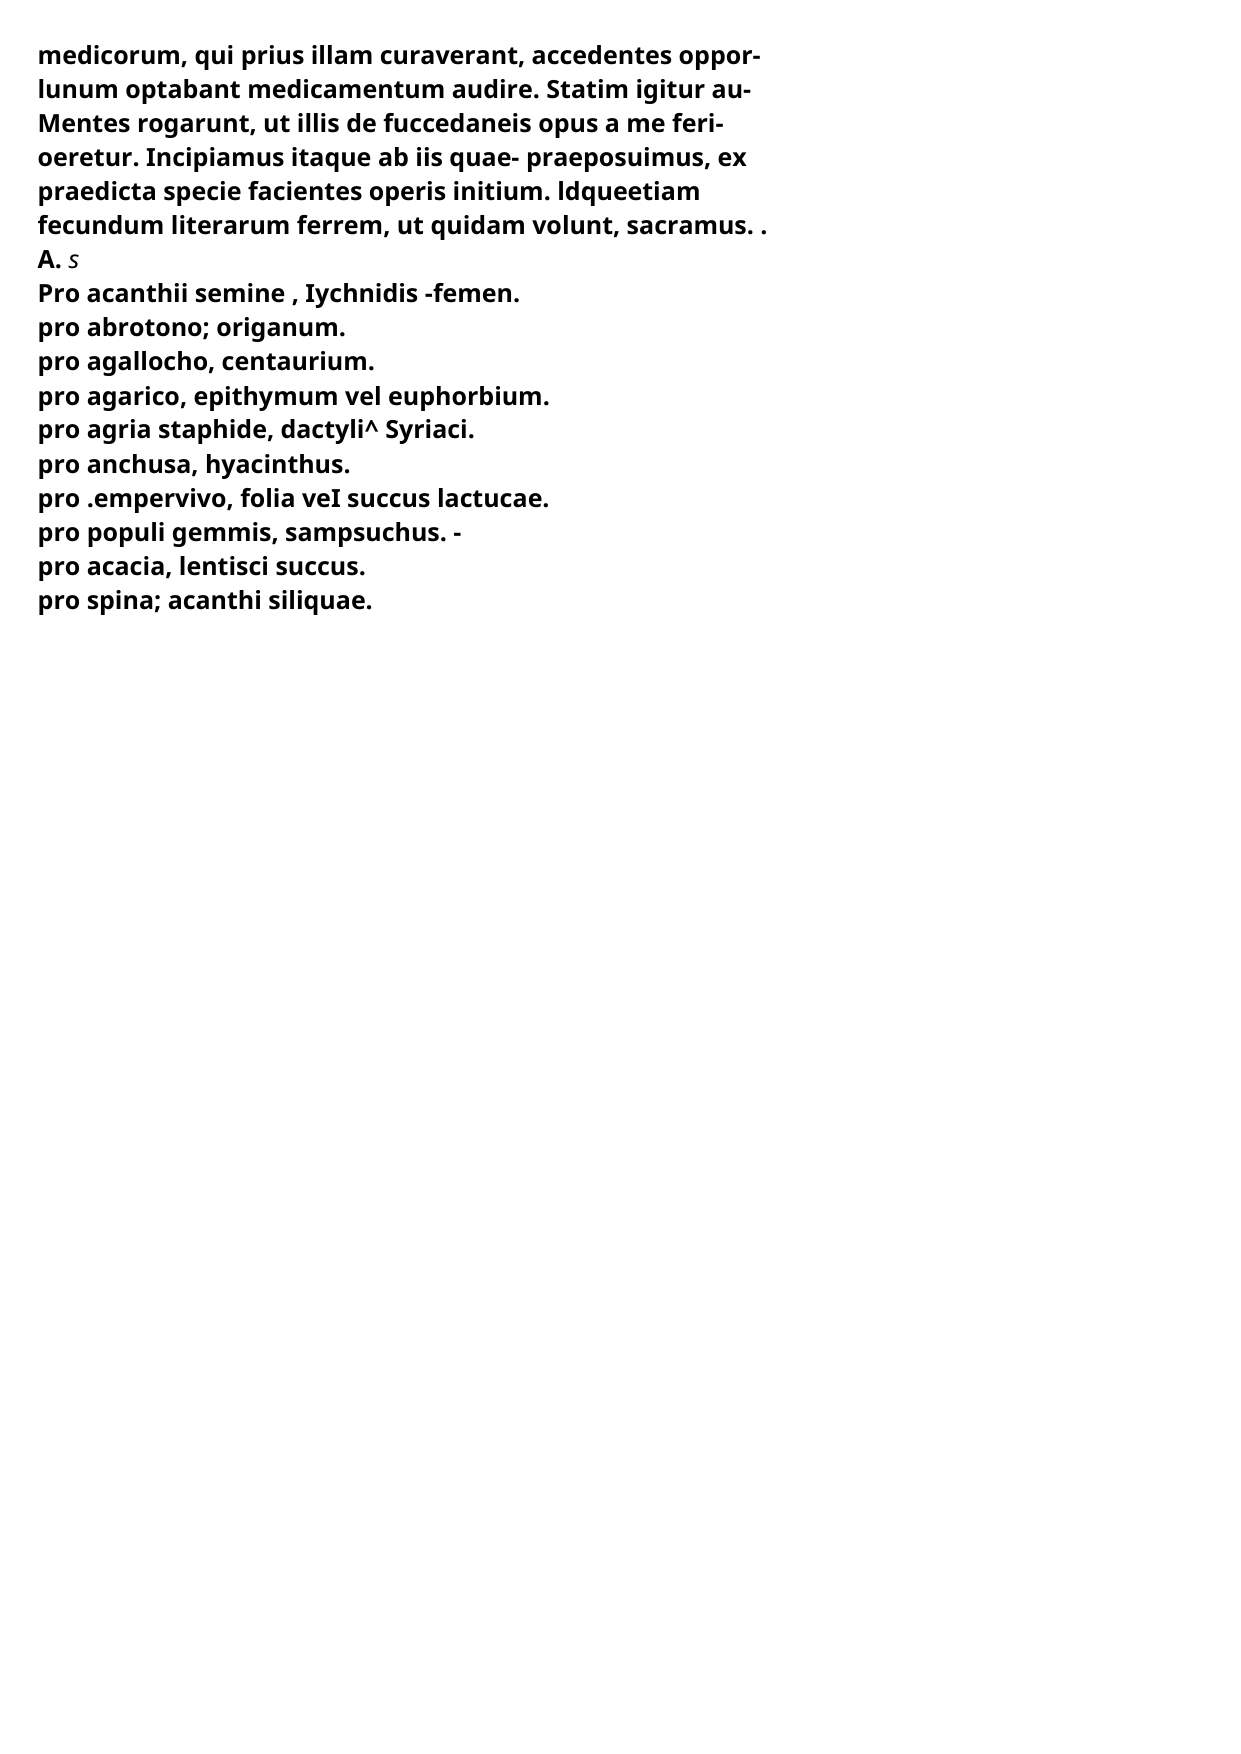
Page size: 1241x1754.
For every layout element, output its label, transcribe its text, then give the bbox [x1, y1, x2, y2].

text A. s [37, 242, 1203, 276]
text pro agarico, epithymum vel euphorbium. [37, 378, 1203, 412]
text pro agria staphide, dactyli^ Syriaci. pro anchusa, hyacinthus. [37, 412, 1203, 480]
text Pro acanthii semine , Iychnidis -femen. pro abrotono; origanum. pro agallocho, centaurium. [37, 276, 1203, 378]
text pro populi gemmis, sampsuchus. - pro acacia, lentisci succus. pro spina; acanthi siliquae. [37, 514, 1203, 617]
text medicorum, qui prius illam curaverant, accedentes oppor- lunum optabant medicamentum audire. Statim igitur au- Mentes rogarunt, ut illis de fuccedaneis opus a me feri- oeretur. Incipiamus itaque ab iis quae- praeposuimus, ex praedicta specie facientes operis initium. ldqueetiam fecundum literarum ferrem, ut quidam volunt, sacramus. . [37, 37, 1203, 242]
text pro .empervivo, folia veI succus lactucae. [37, 480, 1203, 514]
